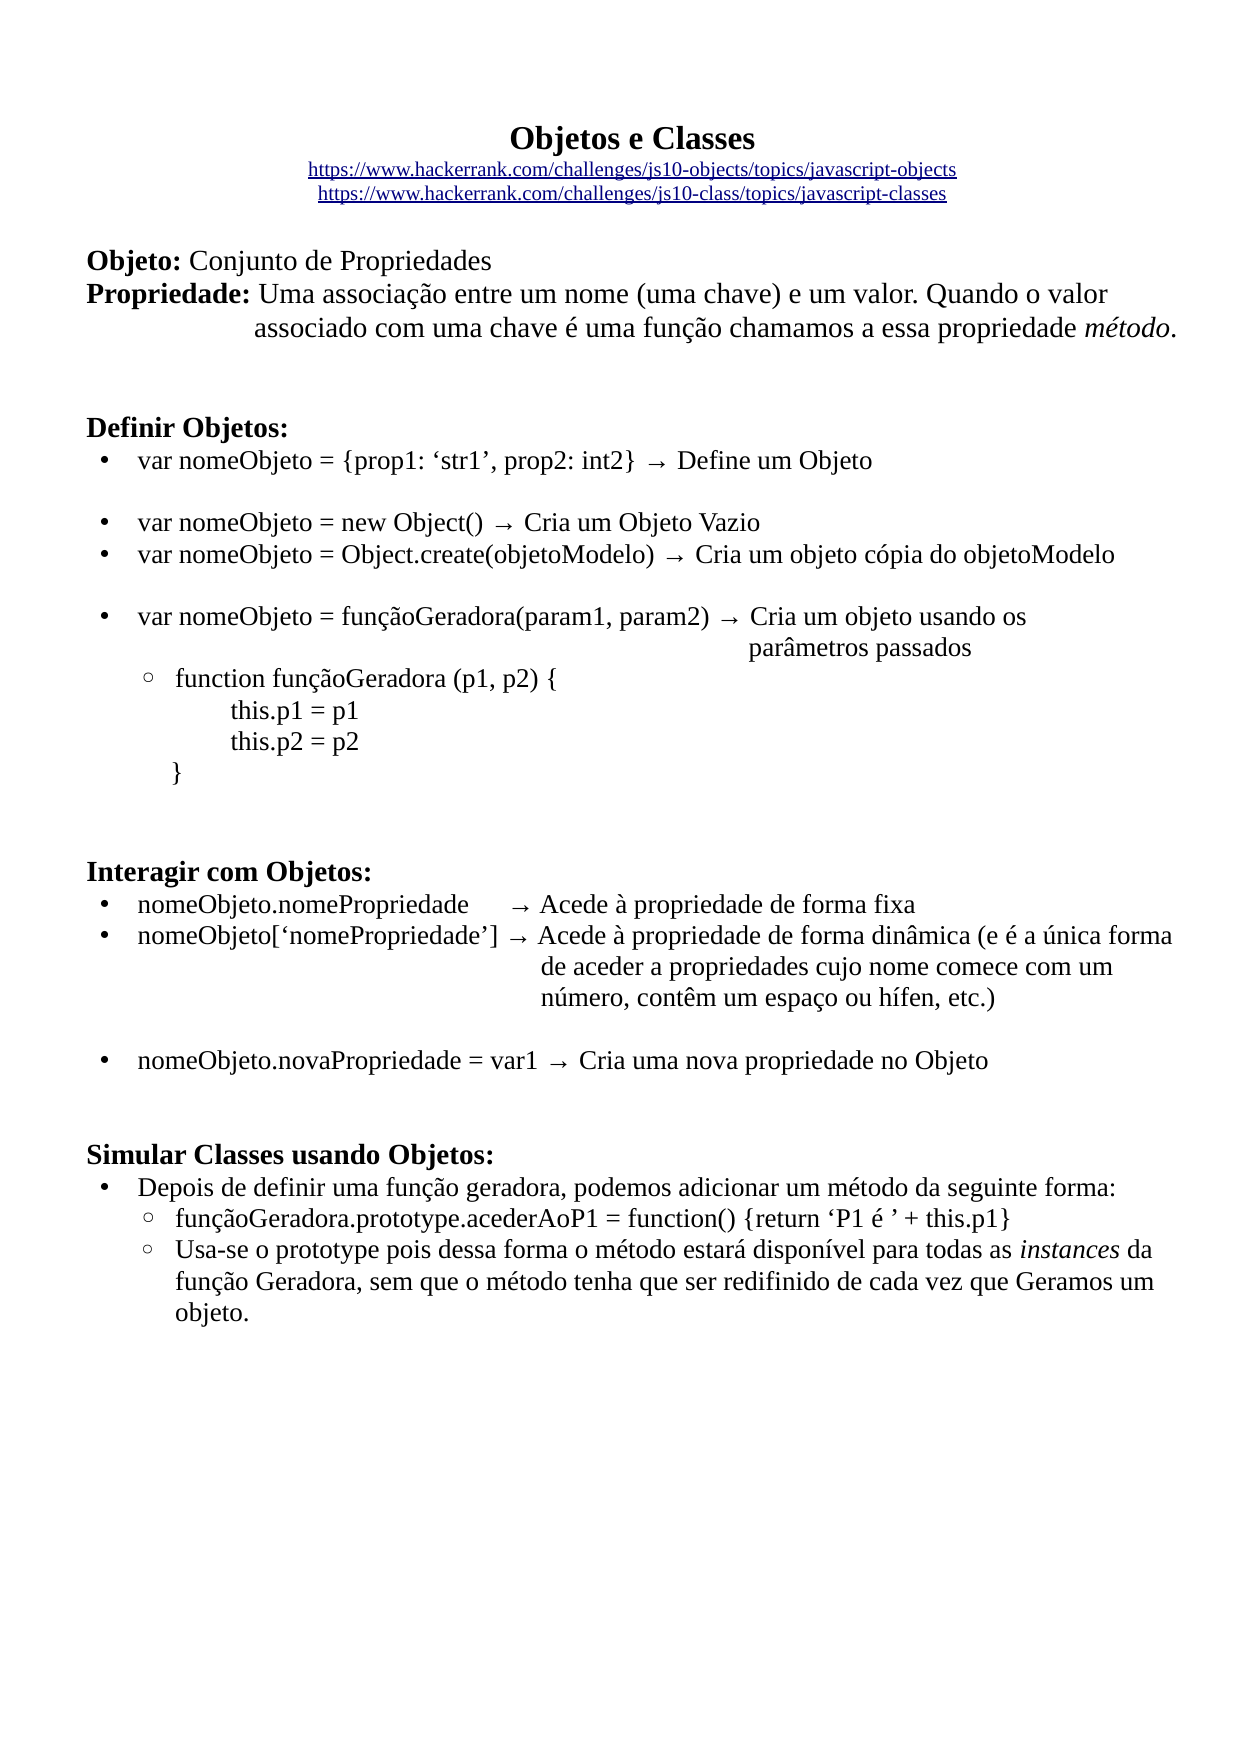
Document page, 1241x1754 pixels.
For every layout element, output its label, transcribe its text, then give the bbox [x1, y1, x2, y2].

list nomeObjeto[‘nomePropriedade’] → Acede à propriedade de forma dinâmica (e é a única forma de aceder a propriedades cujo nome comece com um número, contêm um espaço ou hífen, etc.) [100, 919, 1178, 1013]
text Interagir com Objetos: [62, 854, 1178, 888]
list var nomeObjeto = new Object() → Cria um Objeto Vazio [100, 507, 1178, 538]
list var nomeObjeto = Object.create(objetoModelo) → Cria um objeto cópia do objetoModelo [100, 538, 1178, 569]
text https://www.hackerrank.com/challenges/js10-class/topics/javascript-classes [62, 181, 1178, 204]
text Definir Objetos: [62, 411, 1178, 444]
list Depois de definir uma função geradora, podemos adicionar um método da seguinte forma: [100, 1171, 1178, 1202]
text this.p1 = p1 [62, 694, 1178, 725]
list function funçãoGeradora (p1, p2) { [137, 663, 1178, 694]
list var nomeObjeto = funçãoGeradora(param1, param2) → Cria um objeto usando os parâmetros passados [100, 600, 1178, 663]
text Objetos e Classes [62, 118, 1178, 156]
list funçãoGeradora.prototype.acederAoP1 = function() {return ‘P1 é ’ + this.p1} [137, 1202, 1178, 1233]
list nomeObjeto.nomePropriedade → Acede à propriedade de forma fixa [100, 888, 1178, 919]
list var nomeObjeto = {prop1: ‘str1’, prop2: int2} → Define um Objeto [100, 444, 1178, 475]
text this.p2 = p2 [62, 725, 1178, 756]
text Objeto: Conjunto de Propriedades [62, 243, 1178, 276]
text Simular Classes usando Objetos: [62, 1137, 1178, 1171]
list nomeObjeto.novaPropriedade = var1 → Cria uma nova propriedade no Objeto [100, 1044, 1178, 1075]
text } [62, 756, 1178, 787]
text Propriedade: Uma associação entre um nome (uma chave) e um valor. Quando o valor associado com uma chave é uma função chamamos a essa propriedade método. [62, 276, 1178, 343]
list Usa-se o prototype pois dessa forma o método estará disponível para todas as instances da função Geradora, sem que o método tenha que ser redifinido de cada vez que Geramos um objeto. [137, 1233, 1178, 1327]
text https://www.hackerrank.com/challenges/js10-objects/topics/javascript-objects [62, 156, 1178, 181]
